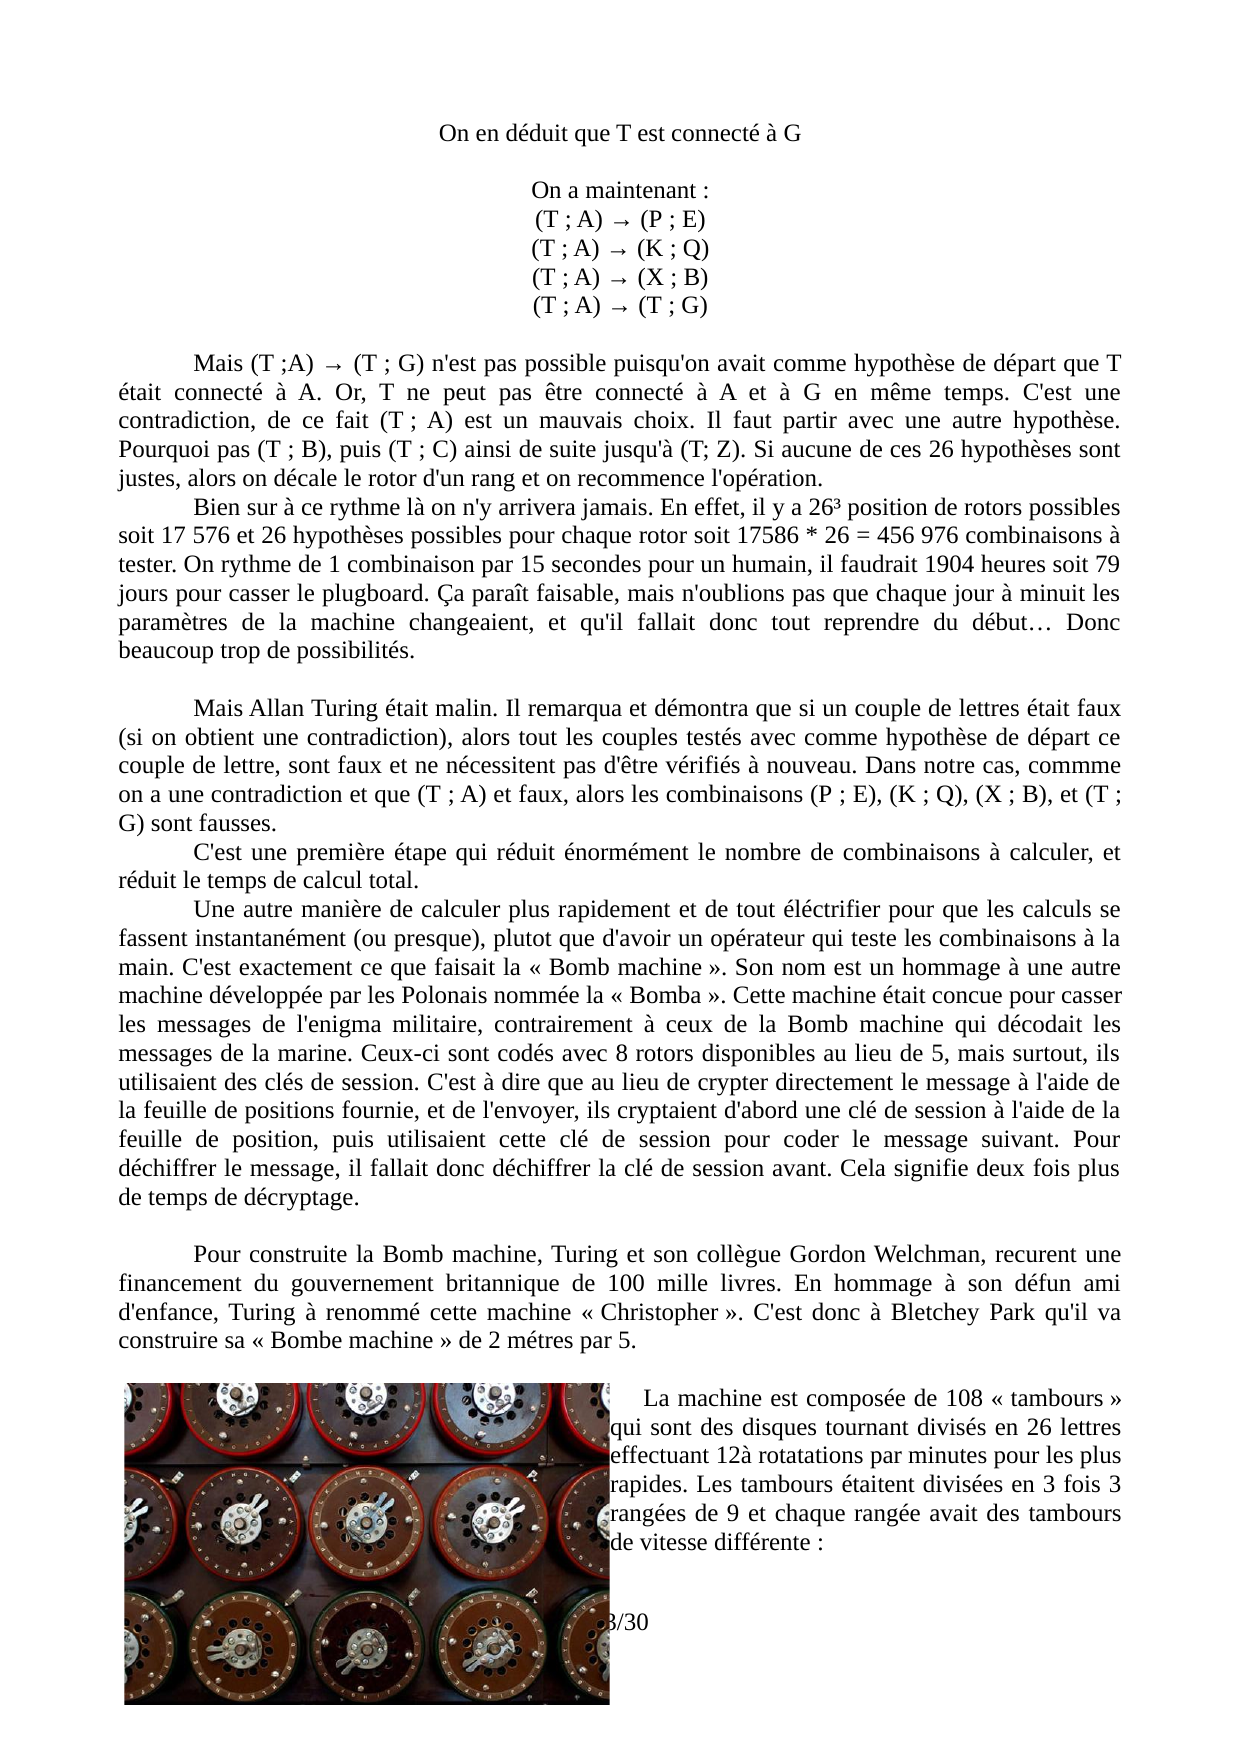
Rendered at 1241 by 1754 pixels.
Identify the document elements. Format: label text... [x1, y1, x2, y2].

text Mais (T ;A) → (T ; G) n'est pas possible puisqu'on avait comme hypothèse de départ que T était connecté à A. Or, T ne peut pas être connecté à A et à G en même temps. C'est une contradiction, de ce fait (T ; A) est un mauvais choix. Il faut partir avec une autre hypothèse. Pourquoi pas (T ; B), puis (T ; C) ainsi de suite jusqu'à (T; Z). Si aucune de ces 26 hypothèses sont justes, alors on décale le rotor d'un rang et on recommence l'opération. [118, 348, 1122, 492]
text La machine est composée de 108 « tambours » qui sont des disques tournant divisés en 26 lettres effectuant 12à rotatations par minutes pour les plus rapides. Les tambours étaitent divisées en 3 fois 3 rangées de 9 et chaque rangée avait des tambours de vitesse différente : [610, 1383, 1122, 1556]
text Bien sur à ce rythme là on n'y arrivera jamais. En effet, il y a 26³ position de rotors possibles soit 17 576 et 26 hypothèses possibles pour chaque rotor soit 17586 * 26 = 456 976 combinaisons à tester. On rythme de 1 combinaison par 15 secondes pour un humain, il faudrait 1904 heures soit 79 jours pour casser le plugboard. Ça paraît faisable, mais n'oublions pas que chaque jour à minuit les paramètres de la machine changeaient, et qu'il fallait donc tout reprendre du début… Donc beaucoup trop de possibilités. [118, 492, 1122, 664]
text Une autre manière de calculer plus rapidement et de tout éléctrifier pour que les calculs se fassent instantanément (ou presque), plutot que d'avoir un opérateur qui teste les combinaisons à la main. C'est exactement ce que faisait la « Bomb machine ». Son nom est un hommage à une autre machine développée par les Polonais nommée la « Bomba ». Cette machine était concue pour casser les messages de l'enigma militaire, contrairement à ceux de la Bomb machine qui décodait les messages de la marine. Ceux-ci sont codés avec 8 rotors disponibles au lieu de 5, mais surtout, ils utilisaient des clés de session. C'est à dire que au lieu de crypter directement le message à l'aide de la feuille de positions fournie, et de l'envoyer, ils cryptaient d'abord une clé de session à l'aide de la feuille de position, puis utilisaient cette clé de session pour coder le message suivant. Pour déchiffrer le message, il fallait donc déchiffrer la clé de session avant. Cela signifie deux fois plus de temps de décryptage. [118, 894, 1122, 1211]
text On en déduit que T est connecté à G [118, 118, 1122, 147]
text (T ; A) → (X ; B) [118, 262, 1122, 291]
text On a maintenant : [118, 176, 1122, 204]
text (T ; A) → (T ; G) [118, 291, 1122, 319]
text C'est une première étape qui réduit énormément le nombre de combinaisons à calculer, et réduit le temps de calcul total. [118, 837, 1122, 894]
text (T ; A) → (K ; Q) [118, 233, 1122, 262]
text (T ; A) → (P ; E) [118, 204, 1122, 233]
picture [124, 1383, 610, 1705]
text Pour construite la Bomb machine, Turing et son collègue Gordon Welchman, recurent une financement du gouvernement britannique de 100 mille livres. En hommage à son défun ami d'enfance, Turing à renommé cette machine « Christopher ». C'est donc à Bletchey Park qu'il va construire sa « Bombe machine » de 2 métres par 5. [118, 1239, 1122, 1354]
text Mais Allan Turing était malin. Il remarqua et démontra que si un couple de lettres était faux (si on obtient une contradiction), alors tout les couples testés avec comme hypothèse de départ ce couple de lettre, sont faux et ne nécessitent pas d'être vérifiés à nouveau. Dans notre cas, commme on a une contradiction et que (T ; A) et faux, alors les combinaisons (P ; E), (K ; Q), (X ; B), et (T ; G) sont fausses. [118, 693, 1122, 837]
